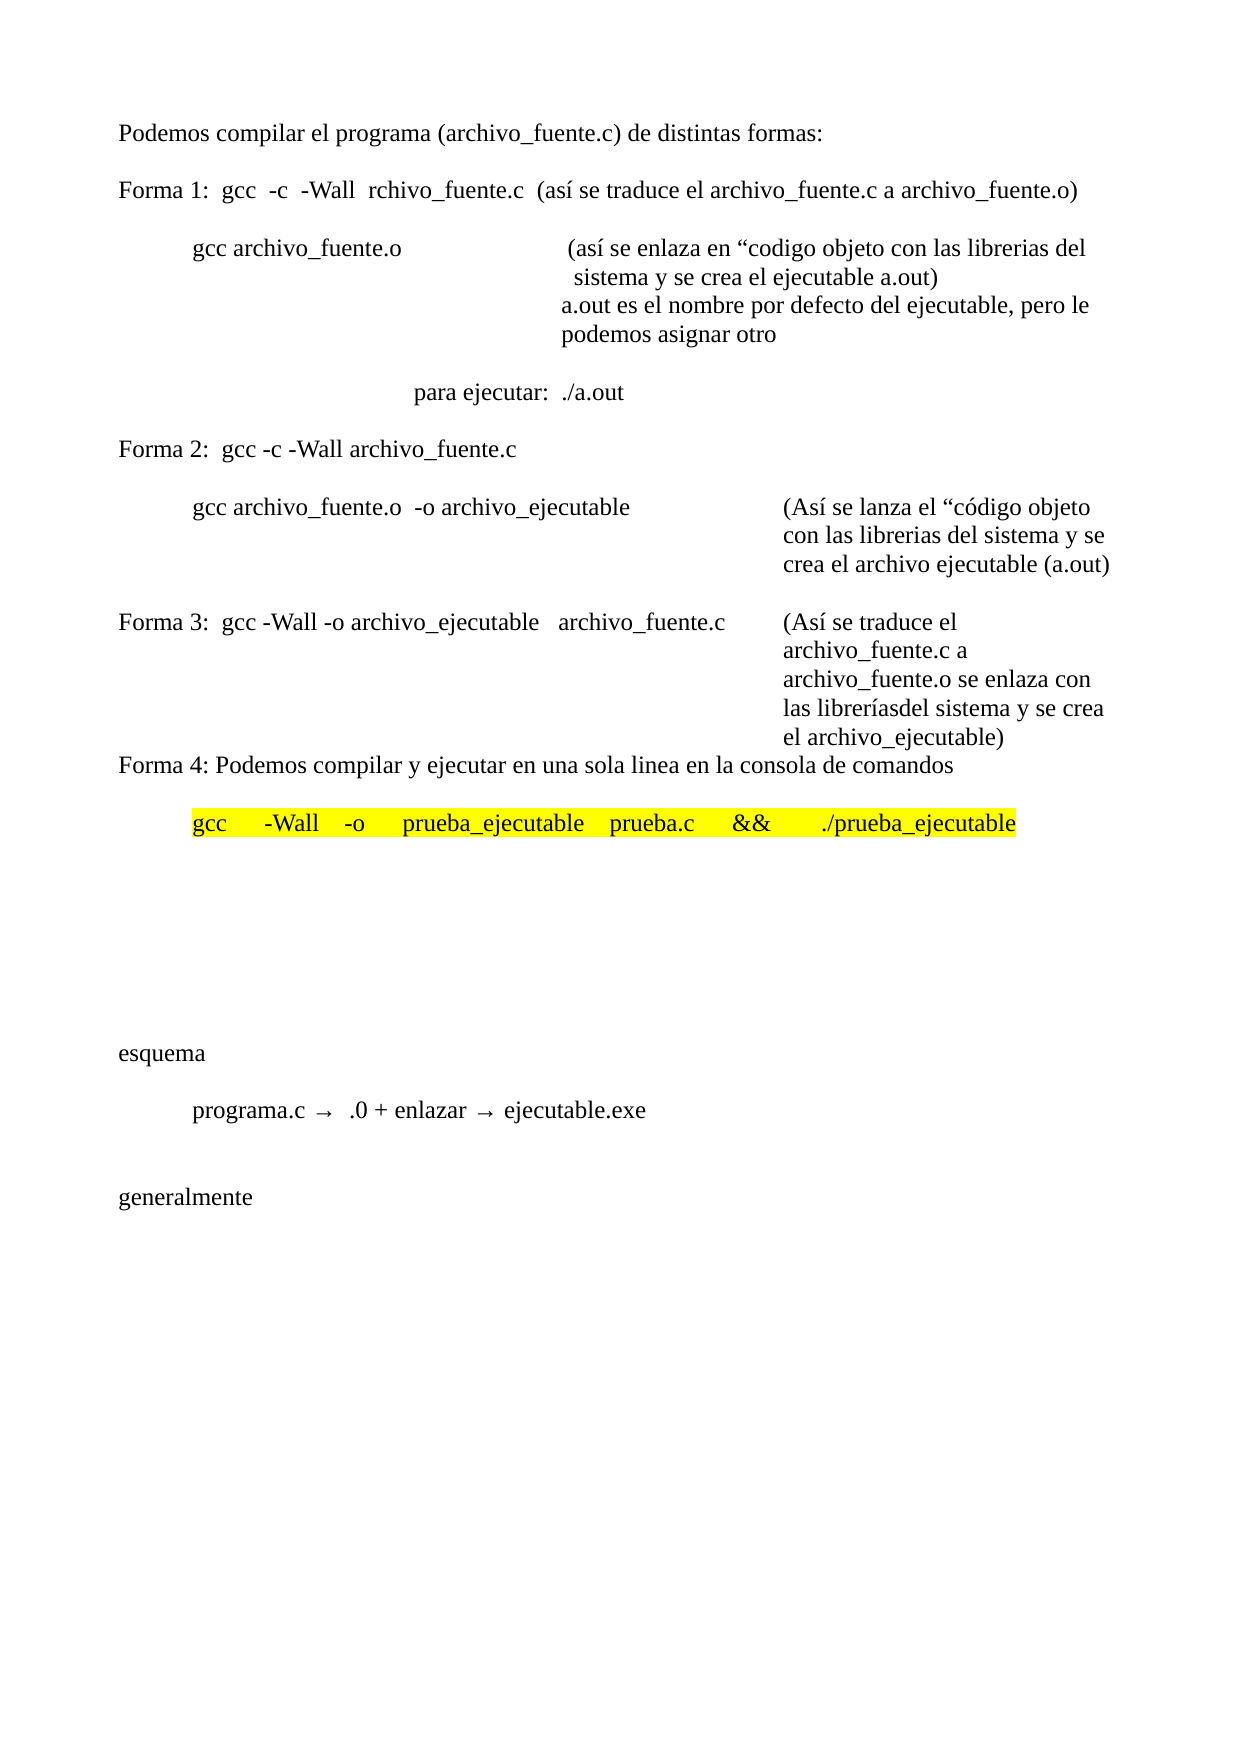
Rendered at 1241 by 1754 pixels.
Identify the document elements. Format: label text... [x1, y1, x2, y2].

text gcc archivo_fuente.o (así se enlaza en “codigo objeto con las librerias del sistema y se crea el ejecutable a.out) [118, 233, 1122, 291]
text Forma 4: Podemos compilar y ejecutar en una sola linea en la consola de comandos [118, 751, 1122, 779]
text Podemos compilar el programa (archivo_fuente.c) de distintas formas: [118, 118, 1122, 147]
text Forma 3: gcc -Wall -o archivo_ejecutable archivo_fuente.c (Así se traduce el archivo_fuente.c a archivo_fuente.o se enlaza con las libreríasdel sistema y se crea el archivo_ejecutable) [118, 607, 1122, 751]
text generalmente [118, 1182, 1122, 1211]
text gcc -Wall -o prueba_ejecutable prueba.c && ./prueba_ejecutable [118, 808, 1122, 837]
text Forma 1: gcc -c -Wall rchivo_fuente.c (así se traduce el archivo_fuente.c a archivo_fuente.o) [118, 176, 1122, 204]
text gcc archivo_fuente.o -o archivo_ejecutable (Así se lanza el “código objeto con las librerias del sistema y se crea el archivo ejecutable (a.out) [118, 492, 1122, 578]
text a.out es el nombre por defecto del ejecutable, pero le podemos asignar otro [118, 291, 1122, 348]
text para ejecutar: ./a.out [118, 377, 1122, 406]
text programa.c → .0 + enlazar → ejecutable.exe [118, 1096, 1122, 1124]
text esquema [118, 1038, 1122, 1067]
text Forma 2: gcc -c -Wall archivo_fuente.c [118, 434, 1122, 463]
